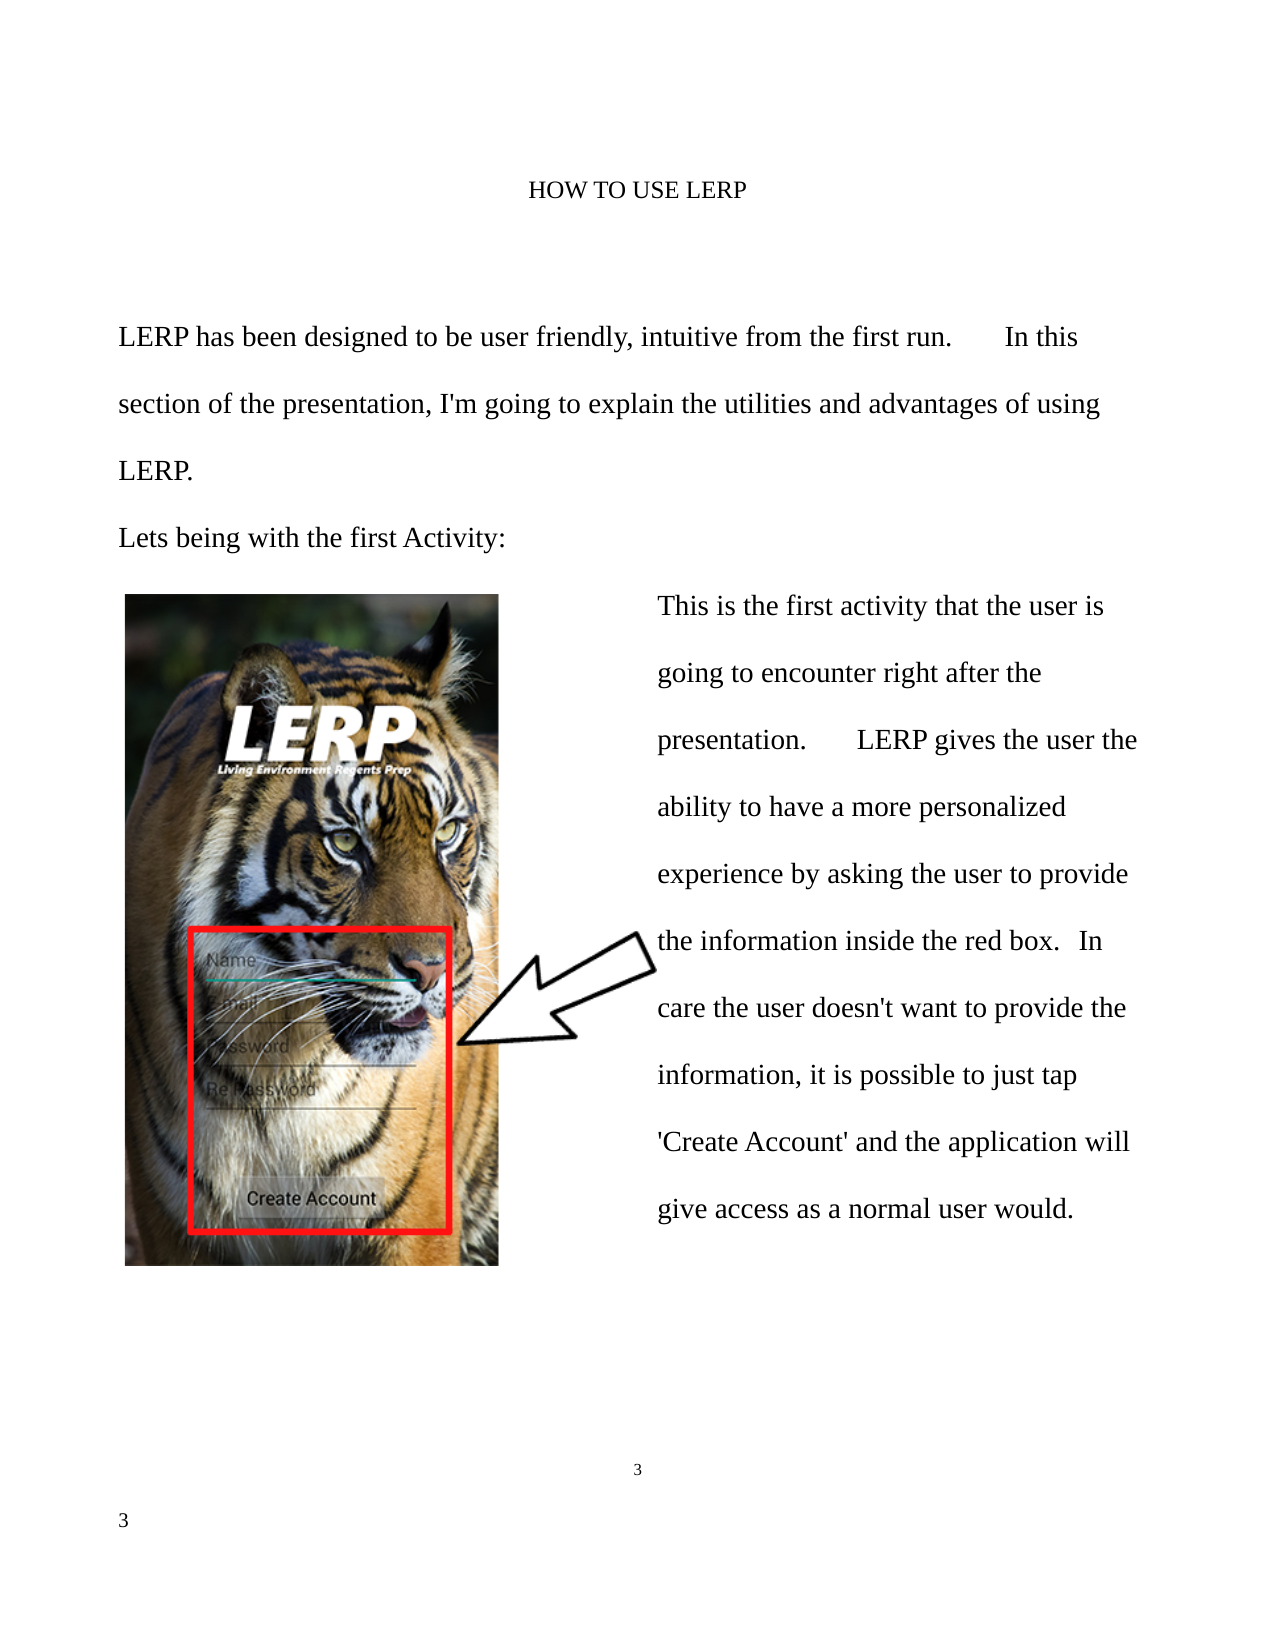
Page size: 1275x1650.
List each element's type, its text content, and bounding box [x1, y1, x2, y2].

picture [124, 594, 657, 1266]
text This is the first activity that the user is going to encounter right after the presentation. LERP gives the user the ability to have a more personalized experience by asking the user to provide the information inside the red box. In care the user doesn't want to provide the information, it is possible to just tap 'Create Account' and the application will give access as a normal user would. [118, 588, 1157, 1225]
text Lets being with the first Activity: [118, 521, 1157, 554]
text LERP has been designed to be user friendly, intuitive from the first run. In this section of the presentation, I'm going to explain the utilities and advantages of using LERP. [118, 319, 1157, 487]
text HOW TO USE LERP [118, 176, 1157, 204]
